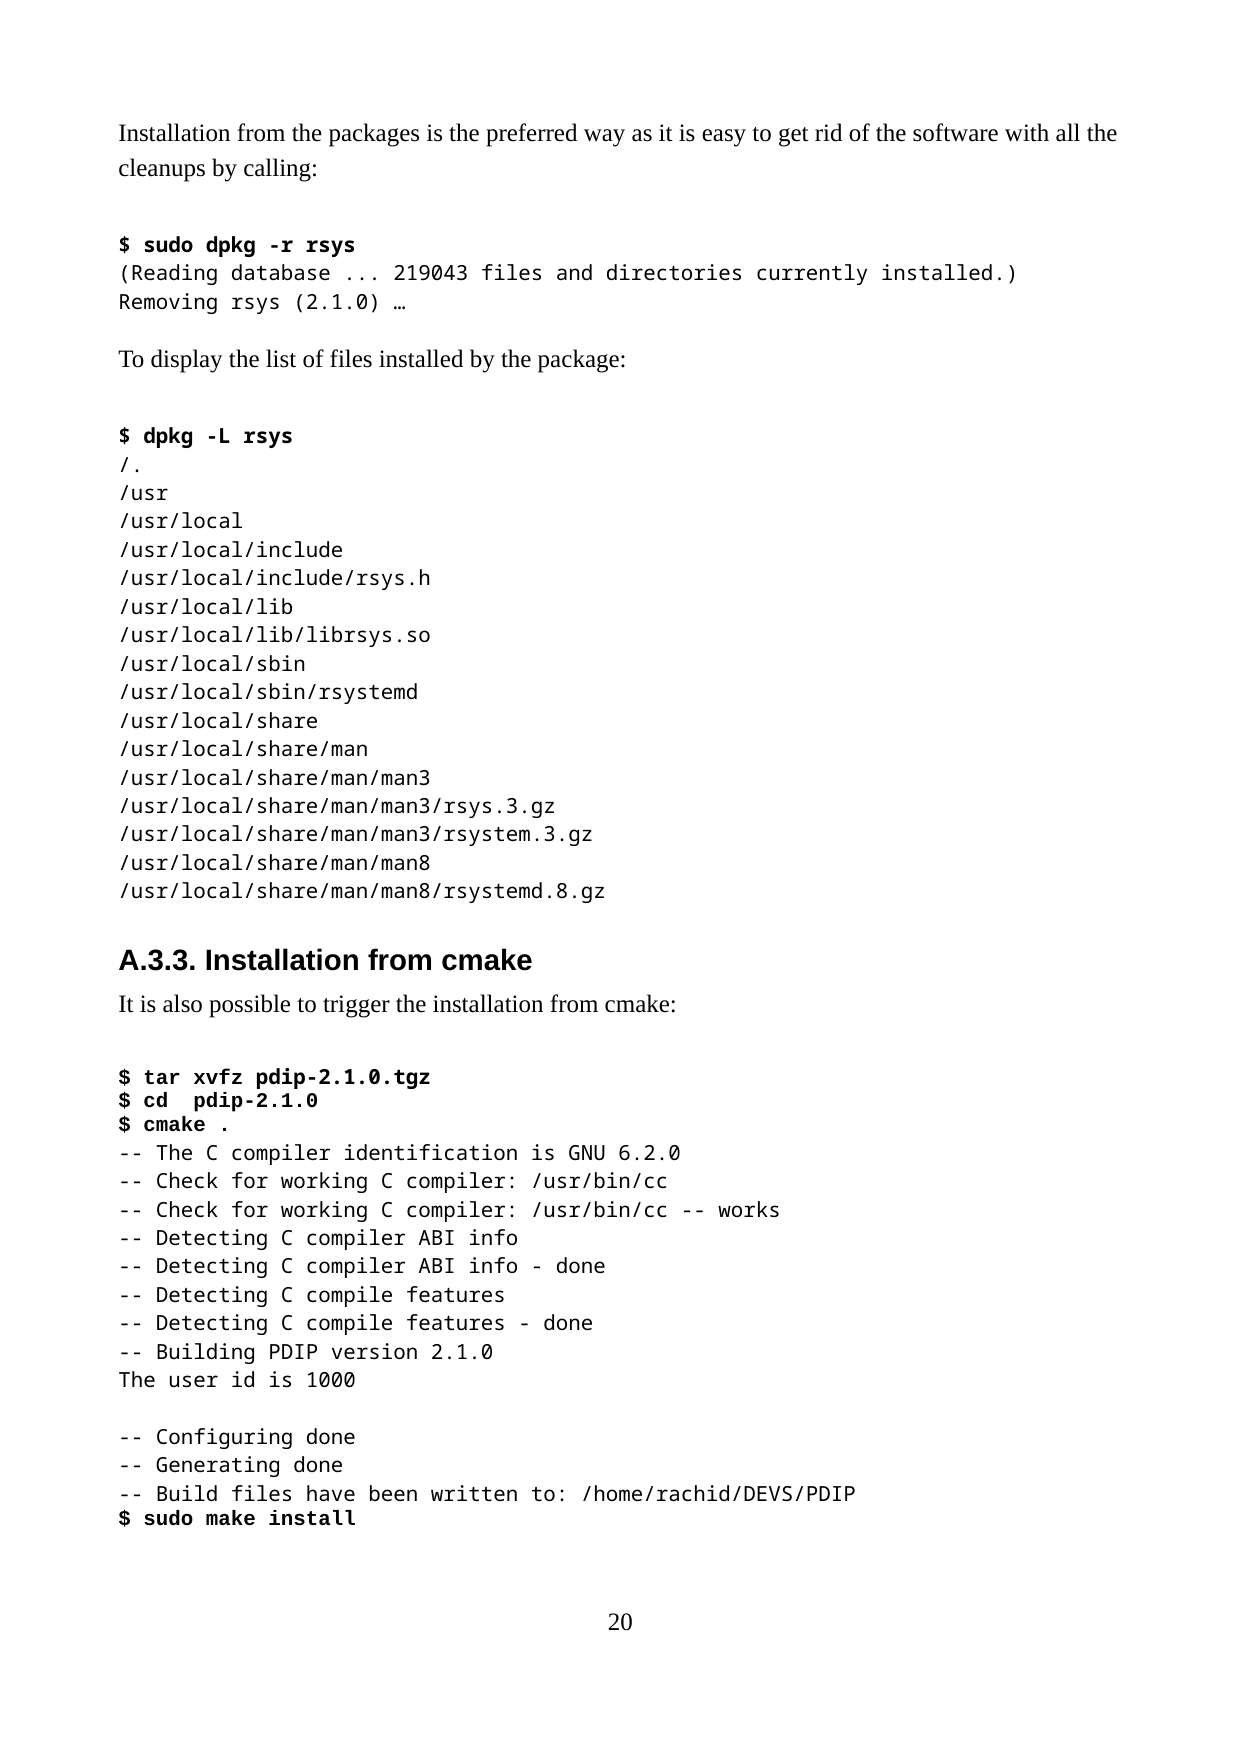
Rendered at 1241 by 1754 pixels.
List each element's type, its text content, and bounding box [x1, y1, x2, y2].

text $ tar xvfz pdip-2.1.0.tgz [118, 1038, 1122, 1091]
text $ cd pdip-2.1.0 [118, 1091, 1122, 1114]
text $ dpkg -L rsys [118, 393, 1122, 450]
text $ cmake . [118, 1114, 1122, 1138]
text It is also possible to trigger the installation from cmake: [118, 989, 1122, 1018]
text -- The C compiler identification is GNU 6.2.0 -- Check for working C compiler: /usr/bin/cc -- Check for working C compiler: /usr/bin/cc -- works -- Detecting C compiler ABI info -- Detecting C compiler ABI info - done -- Detecting C compile features -- Detecting C compile features - done -- Building PDIP version 2.1.0 The user id is 1000 -- Configuring done -- Generating done -- Build files have been written to: /home/rachid/DEVS/PDIP [118, 1138, 1122, 1507]
subtitle A.3.3. Installation from cmake [118, 943, 1122, 977]
text $ sudo make install [118, 1507, 1122, 1531]
text To display the list of files installed by the package: [118, 344, 1122, 373]
text Installation from the packages is the preferred way as it is easy to get rid of the software with all the cleanups by calling: [118, 118, 1122, 181]
text /. /usr /usr/local /usr/local/include /usr/local/include/rsys.h /usr/local/lib /usr/local/lib/librsys.so /usr/local/sbin /usr/local/sbin/rsystemd /usr/local/share /usr/local/share/man /usr/local/share/man/man3 /usr/local/share/man/man3/rsys.3.gz /usr/local/share/man/man3/rsystem.3.gz /usr/local/share/man/man8 /usr/local/share/man/man8/rsystemd.8.gz [118, 450, 1122, 928]
text $ sudo dpkg -r rsys (Reading database ... 219043 files and directories currently installed.) Removing rsys (2.1.0) … [118, 230, 1122, 315]
